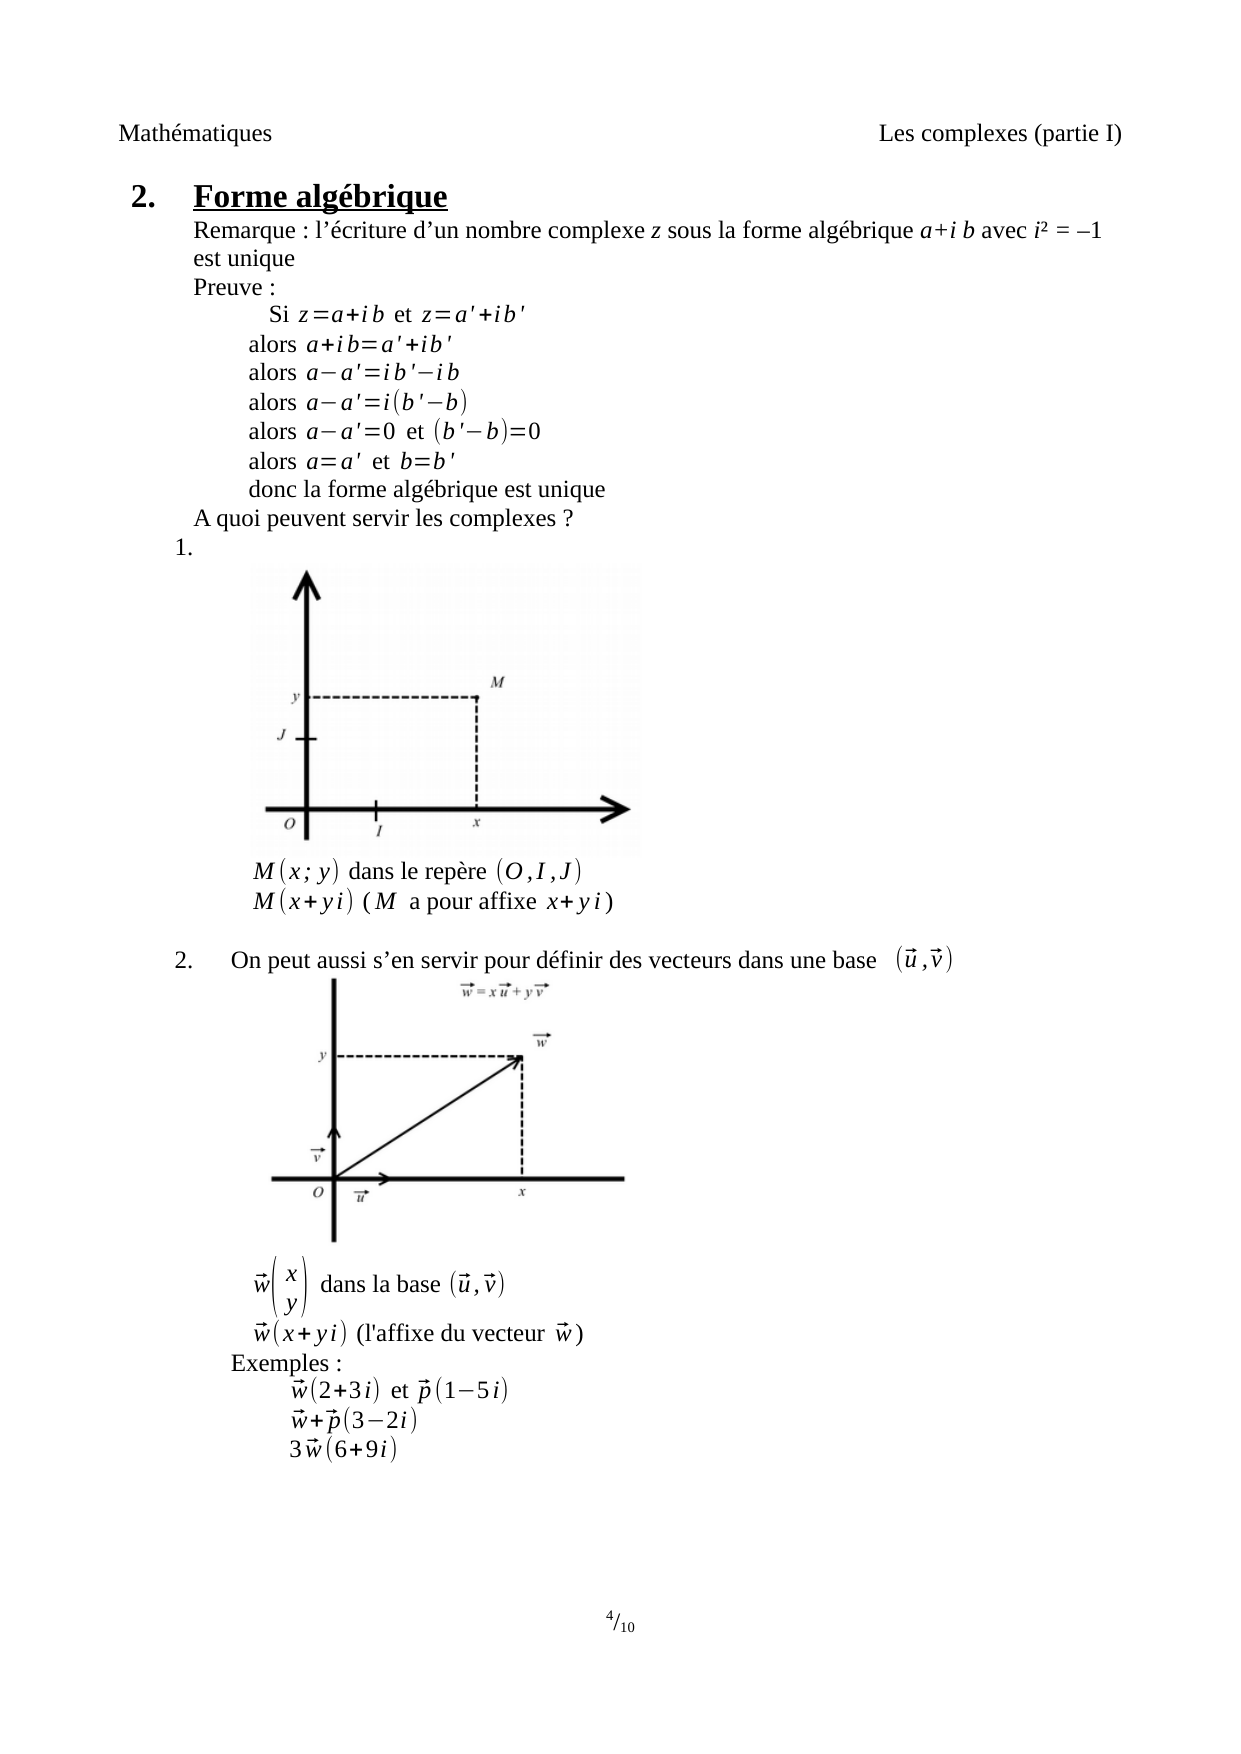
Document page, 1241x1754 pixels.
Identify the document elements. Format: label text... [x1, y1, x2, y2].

list Preuve : [156, 272, 1122, 301]
picture [249, 563, 643, 858]
list Exemples : [193, 1348, 1122, 1377]
list Remarque : l’écriture d’un nombre complexe z sous la forme algébrique a+i b avec i² = –1 est unique [156, 215, 1122, 272]
list A quoi peuvent servir les complexes ? [156, 503, 1122, 532]
picture [251, 974, 628, 1256]
list On peut aussi s’en servir pour définir des vecteurs dans une base [193, 945, 1122, 974]
list Forme algébrique [156, 176, 1122, 215]
